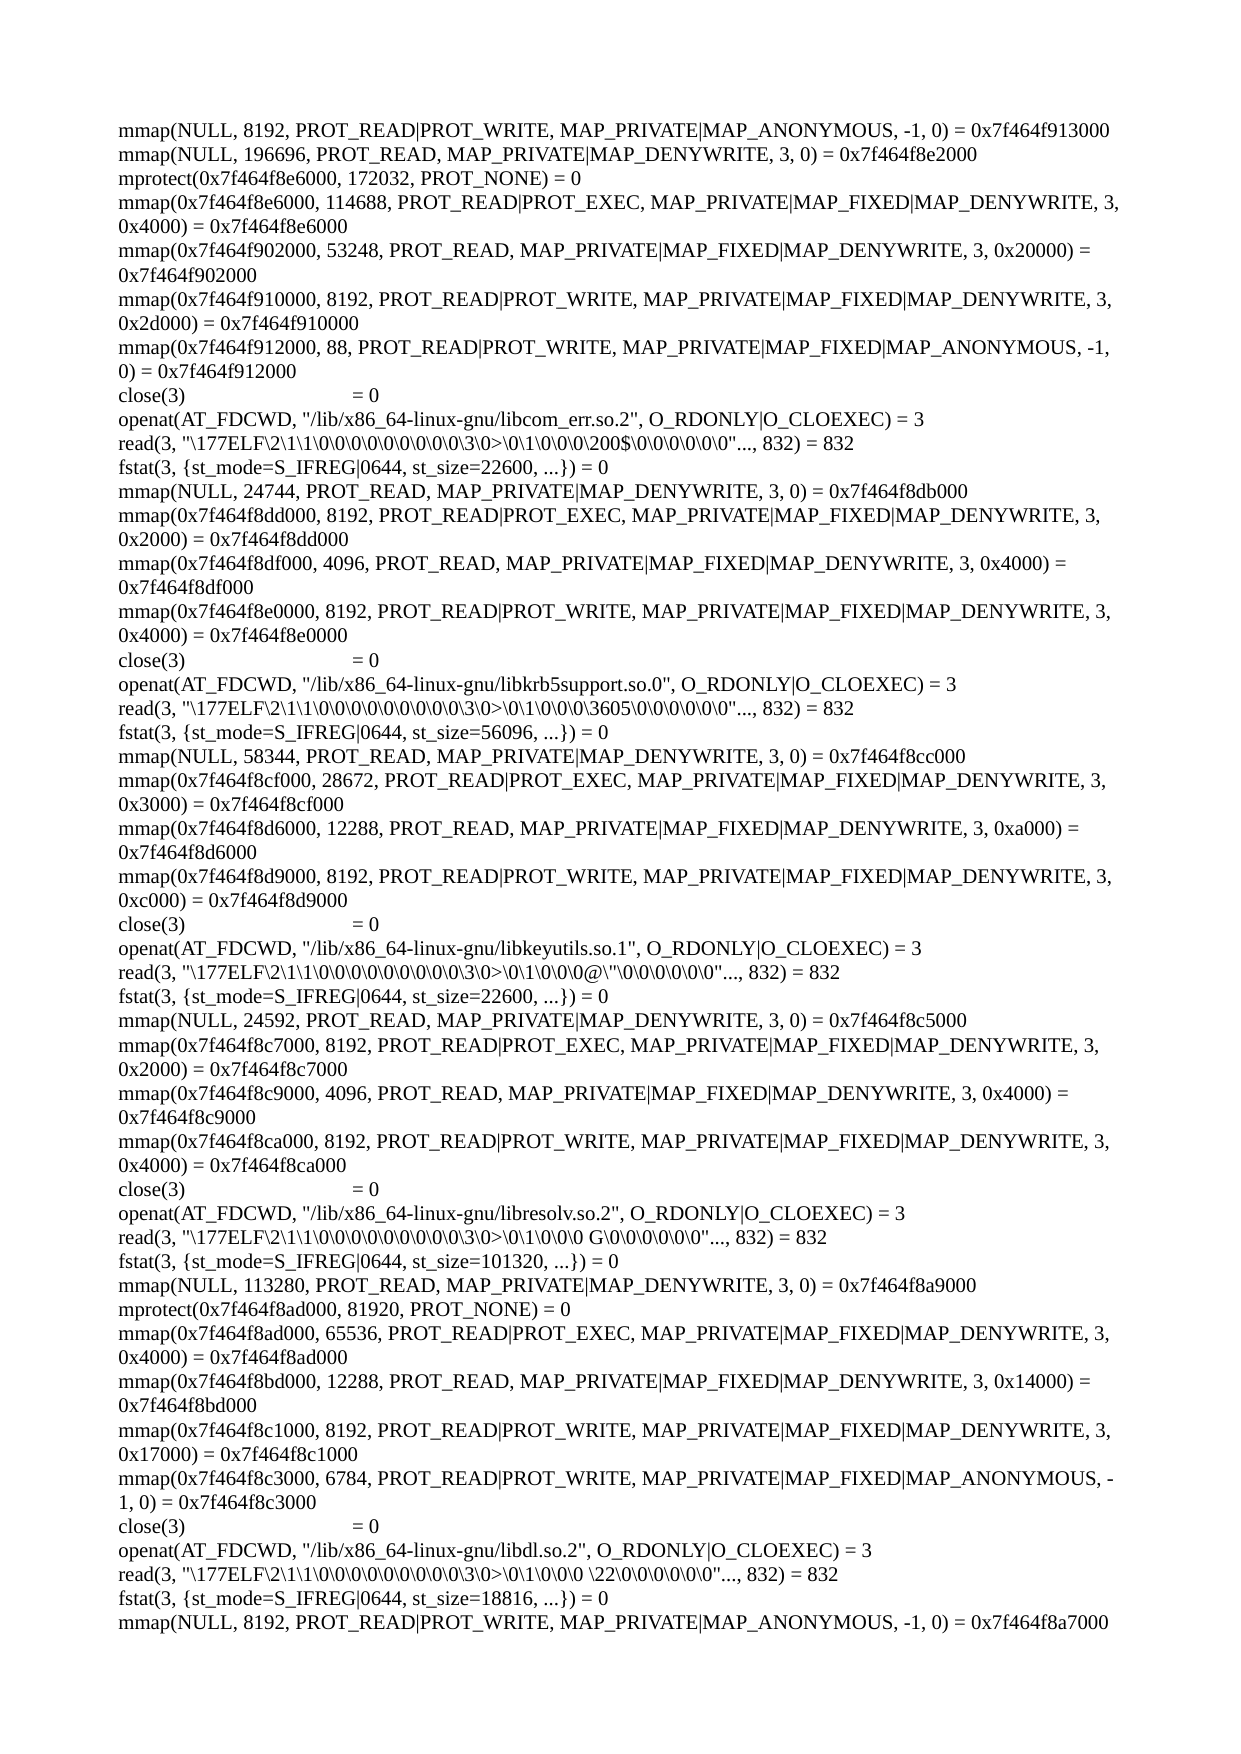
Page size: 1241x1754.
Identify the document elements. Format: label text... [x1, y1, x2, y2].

text mmap(0x7f464f8c9000, 4096, PROT_READ, MAP_PRIVATE|MAP_FIXED|MAP_DENYWRITE, 3, 0x4000) = 0x7f464f8c9000 [118, 1081, 1122, 1129]
text mmap(0x7f464f8d6000, 12288, PROT_READ, MAP_PRIVATE|MAP_FIXED|MAP_DENYWRITE, 3, 0xa000) = 0x7f464f8d6000 [118, 816, 1122, 864]
text fstat(3, {st_mode=S_IFREG|0644, st_size=56096, ...}) = 0 [118, 720, 1122, 744]
text mmap(NULL, 8192, PROT_READ|PROT_WRITE, MAP_PRIVATE|MAP_ANONYMOUS, -1, 0) = 0x7f464f913000 [118, 118, 1122, 142]
text mmap(0x7f464f912000, 88, PROT_READ|PROT_WRITE, MAP_PRIVATE|MAP_FIXED|MAP_ANONYMOUS, -1, 0) = 0x7f464f912000 [118, 335, 1122, 383]
text fstat(3, {st_mode=S_IFREG|0644, st_size=22600, ...}) = 0 [118, 455, 1122, 479]
text close(3) = 0 [118, 383, 1122, 407]
text mmap(0x7f464f8e6000, 114688, PROT_READ|PROT_EXEC, MAP_PRIVATE|MAP_FIXED|MAP_DENYWRITE, 3, 0x4000) = 0x7f464f8e6000 [118, 190, 1122, 238]
text read(3, "\177ELF\2\1\1\0\0\0\0\0\0\0\0\0\3\0>\0\1\0\0\0 G\0\0\0\0\0\0"..., 832) = 832 [118, 1225, 1122, 1249]
text close(3) = 0 [118, 1177, 1122, 1201]
text fstat(3, {st_mode=S_IFREG|0644, st_size=18816, ...}) = 0 [118, 1586, 1122, 1610]
text mmap(0x7f464f8dd000, 8192, PROT_READ|PROT_EXEC, MAP_PRIVATE|MAP_FIXED|MAP_DENYWRITE, 3, 0x2000) = 0x7f464f8dd000 [118, 503, 1122, 551]
text fstat(3, {st_mode=S_IFREG|0644, st_size=22600, ...}) = 0 [118, 984, 1122, 1008]
text mmap(NULL, 24592, PROT_READ, MAP_PRIVATE|MAP_DENYWRITE, 3, 0) = 0x7f464f8c5000 [118, 1008, 1122, 1032]
text mmap(0x7f464f8c1000, 8192, PROT_READ|PROT_WRITE, MAP_PRIVATE|MAP_FIXED|MAP_DENYWRITE, 3, 0x17000) = 0x7f464f8c1000 [118, 1417, 1122, 1466]
text mmap(0x7f464f902000, 53248, PROT_READ, MAP_PRIVATE|MAP_FIXED|MAP_DENYWRITE, 3, 0x20000) = 0x7f464f902000 [118, 238, 1122, 287]
text close(3) = 0 [118, 912, 1122, 936]
text openat(AT_FDCWD, "/lib/x86_64-linux-gnu/libresolv.so.2", O_RDONLY|O_CLOEXEC) = 3 [118, 1201, 1122, 1225]
text fstat(3, {st_mode=S_IFREG|0644, st_size=101320, ...}) = 0 [118, 1249, 1122, 1273]
text mmap(0x7f464f8c3000, 6784, PROT_READ|PROT_WRITE, MAP_PRIVATE|MAP_FIXED|MAP_ANONYMOUS, -1, 0) = 0x7f464f8c3000 [118, 1466, 1122, 1514]
text close(3) = 0 [118, 1514, 1122, 1538]
text mmap(0x7f464f8e0000, 8192, PROT_READ|PROT_WRITE, MAP_PRIVATE|MAP_FIXED|MAP_DENYWRITE, 3, 0x4000) = 0x7f464f8e0000 [118, 599, 1122, 647]
text read(3, "\177ELF\2\1\1\0\0\0\0\0\0\0\0\0\3\0>\0\1\0\0\0 \22\0\0\0\0\0\0"..., 832) = 832 [118, 1562, 1122, 1586]
text mprotect(0x7f464f8e6000, 172032, PROT_NONE) = 0 [118, 166, 1122, 190]
text mmap(0x7f464f8bd000, 12288, PROT_READ, MAP_PRIVATE|MAP_FIXED|MAP_DENYWRITE, 3, 0x14000) = 0x7f464f8bd000 [118, 1369, 1122, 1417]
text read(3, "\177ELF\2\1\1\0\0\0\0\0\0\0\0\0\3\0>\0\1\0\0\0\3605\0\0\0\0\0\0"..., 832) = 832 [118, 696, 1122, 720]
text mmap(NULL, 24744, PROT_READ, MAP_PRIVATE|MAP_DENYWRITE, 3, 0) = 0x7f464f8db000 [118, 479, 1122, 503]
text mmap(0x7f464f8ca000, 8192, PROT_READ|PROT_WRITE, MAP_PRIVATE|MAP_FIXED|MAP_DENYWRITE, 3, 0x4000) = 0x7f464f8ca000 [118, 1129, 1122, 1177]
text close(3) = 0 [118, 647, 1122, 672]
text mmap(0x7f464f8d9000, 8192, PROT_READ|PROT_WRITE, MAP_PRIVATE|MAP_FIXED|MAP_DENYWRITE, 3, 0xc000) = 0x7f464f8d9000 [118, 864, 1122, 912]
text mprotect(0x7f464f8ad000, 81920, PROT_NONE) = 0 [118, 1297, 1122, 1321]
text mmap(0x7f464f8cf000, 28672, PROT_READ|PROT_EXEC, MAP_PRIVATE|MAP_FIXED|MAP_DENYWRITE, 3, 0x3000) = 0x7f464f8cf000 [118, 768, 1122, 816]
text mmap(NULL, 58344, PROT_READ, MAP_PRIVATE|MAP_DENYWRITE, 3, 0) = 0x7f464f8cc000 [118, 744, 1122, 768]
text openat(AT_FDCWD, "/lib/x86_64-linux-gnu/libkeyutils.so.1", O_RDONLY|O_CLOEXEC) = 3 [118, 936, 1122, 960]
text mmap(NULL, 196696, PROT_READ, MAP_PRIVATE|MAP_DENYWRITE, 3, 0) = 0x7f464f8e2000 [118, 142, 1122, 166]
text mmap(0x7f464f8c7000, 8192, PROT_READ|PROT_EXEC, MAP_PRIVATE|MAP_FIXED|MAP_DENYWRITE, 3, 0x2000) = 0x7f464f8c7000 [118, 1032, 1122, 1081]
text openat(AT_FDCWD, "/lib/x86_64-linux-gnu/libdl.so.2", O_RDONLY|O_CLOEXEC) = 3 [118, 1538, 1122, 1562]
text mmap(0x7f464f8ad000, 65536, PROT_READ|PROT_EXEC, MAP_PRIVATE|MAP_FIXED|MAP_DENYWRITE, 3, 0x4000) = 0x7f464f8ad000 [118, 1321, 1122, 1369]
text read(3, "\177ELF\2\1\1\0\0\0\0\0\0\0\0\0\3\0>\0\1\0\0\0@\"\0\0\0\0\0\0"..., 832) = 832 [118, 960, 1122, 984]
text mmap(0x7f464f910000, 8192, PROT_READ|PROT_WRITE, MAP_PRIVATE|MAP_FIXED|MAP_DENYWRITE, 3, 0x2d000) = 0x7f464f910000 [118, 287, 1122, 335]
text mmap(0x7f464f8df000, 4096, PROT_READ, MAP_PRIVATE|MAP_FIXED|MAP_DENYWRITE, 3, 0x4000) = 0x7f464f8df000 [118, 551, 1122, 599]
text read(3, "\177ELF\2\1\1\0\0\0\0\0\0\0\0\0\3\0>\0\1\0\0\0\200$\0\0\0\0\0\0"..., 832) = 832 [118, 431, 1122, 455]
text openat(AT_FDCWD, "/lib/x86_64-linux-gnu/libkrb5support.so.0", O_RDONLY|O_CLOEXEC) = 3 [118, 672, 1122, 696]
text openat(AT_FDCWD, "/lib/x86_64-linux-gnu/libcom_err.so.2", O_RDONLY|O_CLOEXEC) = 3 [118, 407, 1122, 431]
text mmap(NULL, 8192, PROT_READ|PROT_WRITE, MAP_PRIVATE|MAP_ANONYMOUS, -1, 0) = 0x7f464f8a7000 [118, 1610, 1122, 1634]
text mmap(NULL, 113280, PROT_READ, MAP_PRIVATE|MAP_DENYWRITE, 3, 0) = 0x7f464f8a9000 [118, 1273, 1122, 1297]
